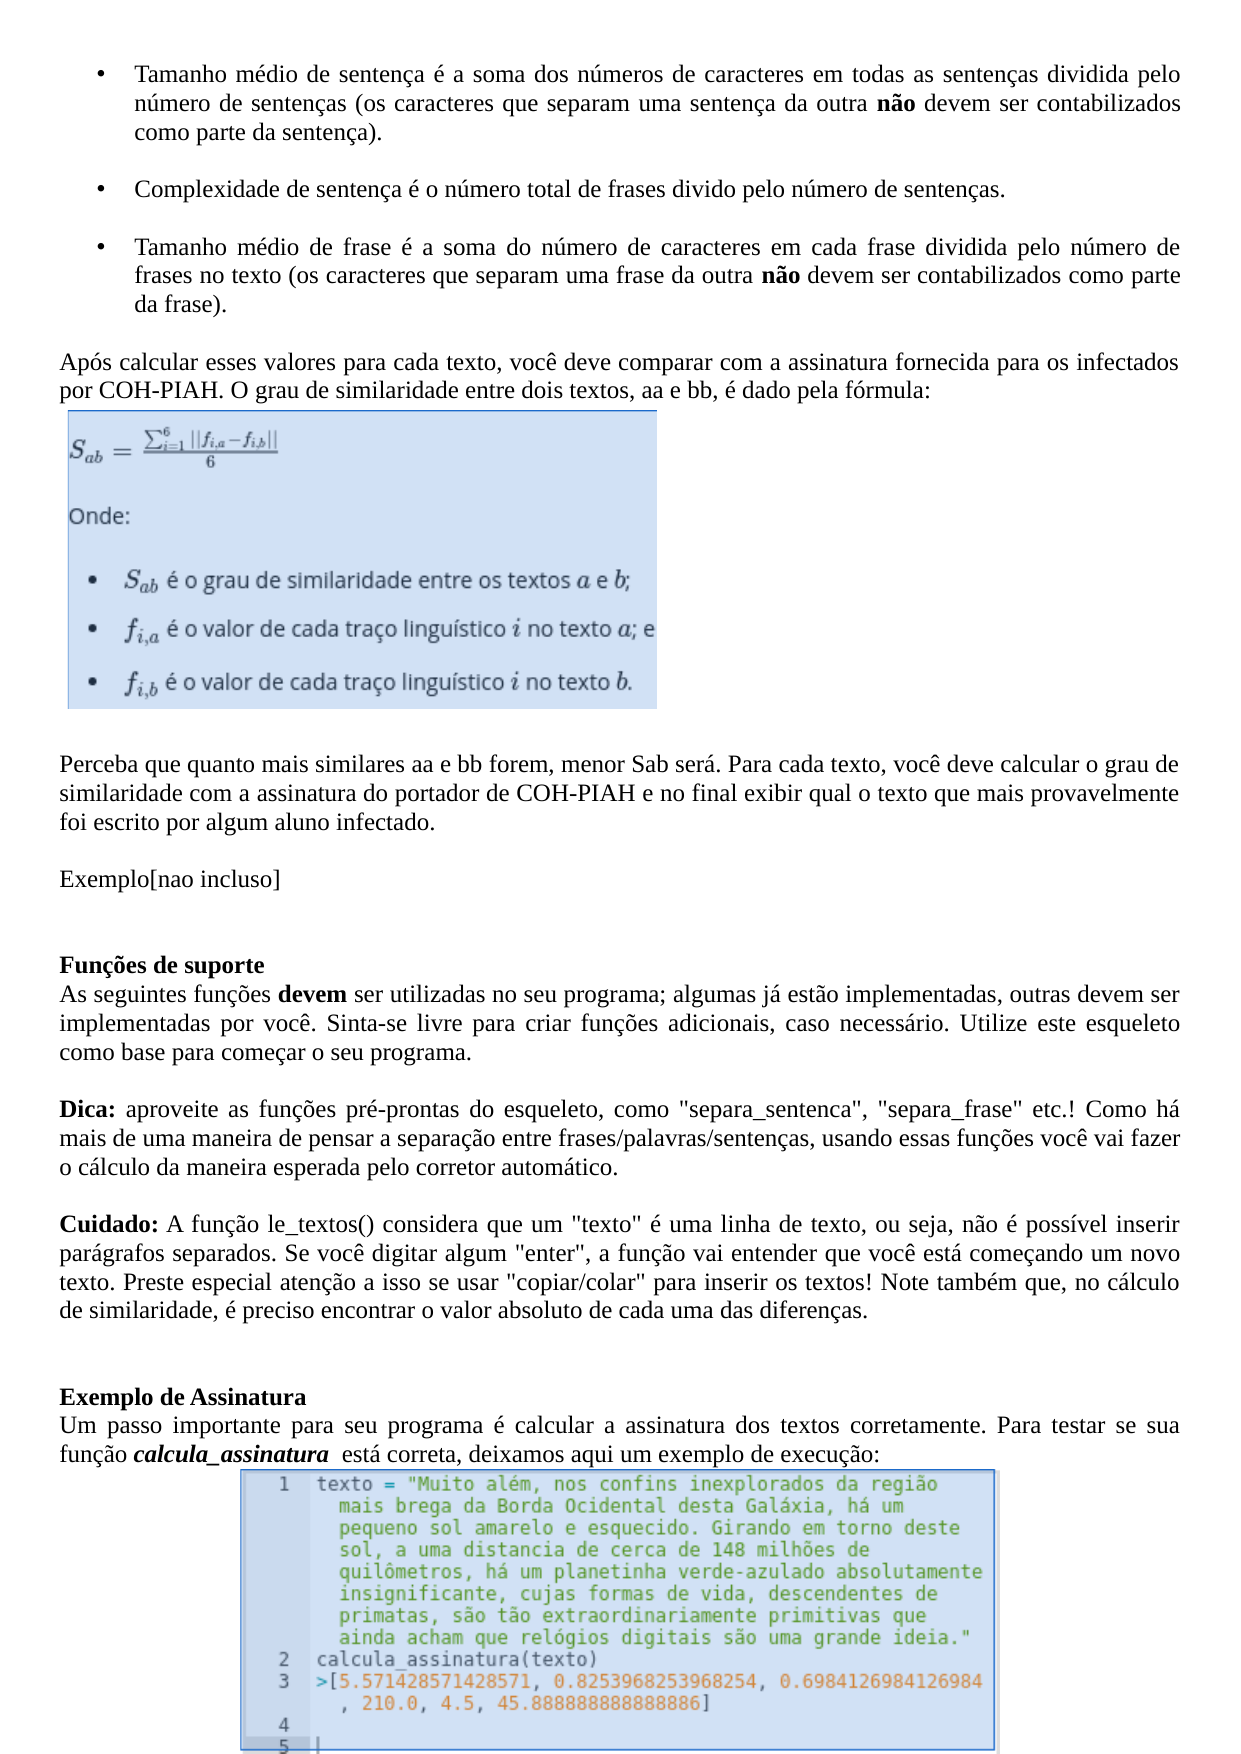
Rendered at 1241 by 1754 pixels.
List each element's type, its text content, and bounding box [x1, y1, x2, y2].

text Cuidado: A função le_textos() considera que um "texto" é uma linha de texto, ou seja, não é possível inserir parágrafos separados. Se você digitar algum "enter", a função vai entender que você está começando um novo texto. Preste especial atenção a isso se usar "copiar/colar" para inserir os textos! Note também que, no cálculo de similaridade, é preciso encontrar o valor absoluto de cada uma das diferenças. [59, 1209, 1181, 1324]
picture [67, 410, 657, 709]
list Complexidade de sentença é o número total de frases divido pelo número de sentenças. [97, 174, 1181, 203]
text Exemplo de Assinatura [59, 1382, 1181, 1410]
text Um passo importante para seu programa é calcular a assinatura dos textos corretamente. Para testar se sua função calcula_assinatura está correta, deixamos aqui um exemplo de execução: [59, 1410, 1181, 1468]
text Perceba que quanto mais similares aa e bb forem, menor Sab será. Para cada texto, você deve calcular o grau de similaridade com a assinatura do portador de COH-PIAH e no final exibir qual o texto que mais provavelmente foi escrito por algum aluno infectado. [59, 749, 1181, 835]
list Tamanho médio de sentença é a soma dos números de caracteres em todas as sentenças dividida pelo número de sentenças (os caracteres que separam uma sentença da outra não devem ser contabilizados como parte da sentença). [97, 59, 1181, 145]
text Após calcular esses valores para cada texto, você deve comparar com a assinatura fornecida para os infectados por COH-PIAH. O grau de similaridade entre dois textos, aa e bb, é dado pela fórmula: [59, 347, 1181, 404]
picture [240, 1469, 1000, 1754]
text Funções de suporte [59, 950, 1181, 979]
text Dica: aproveite as funções pré-prontas do esqueleto, como "separa_sentenca", "separa_frase" etc.! Como há mais de uma maneira de pensar a separação entre frases/palavras/sentenças, usando essas funções você vai fazer o cálculo da maneira esperada pelo corretor automático. [59, 1094, 1181, 1180]
text Exemplo[nao incluso] [59, 864, 1181, 893]
text As seguintes funções devem ser utilizadas no seu programa; algumas já estão implementadas, outras devem ser implementadas por você. Sinta-se livre para criar funções adicionais, caso necessário. Utilize este esqueleto como base para começar o seu programa. [59, 979, 1181, 1065]
list Tamanho médio de frase é a soma do número de caracteres em cada frase dividida pelo número de frases no texto (os caracteres que separam uma frase da outra não devem ser contabilizados como parte da frase). [97, 232, 1181, 318]
